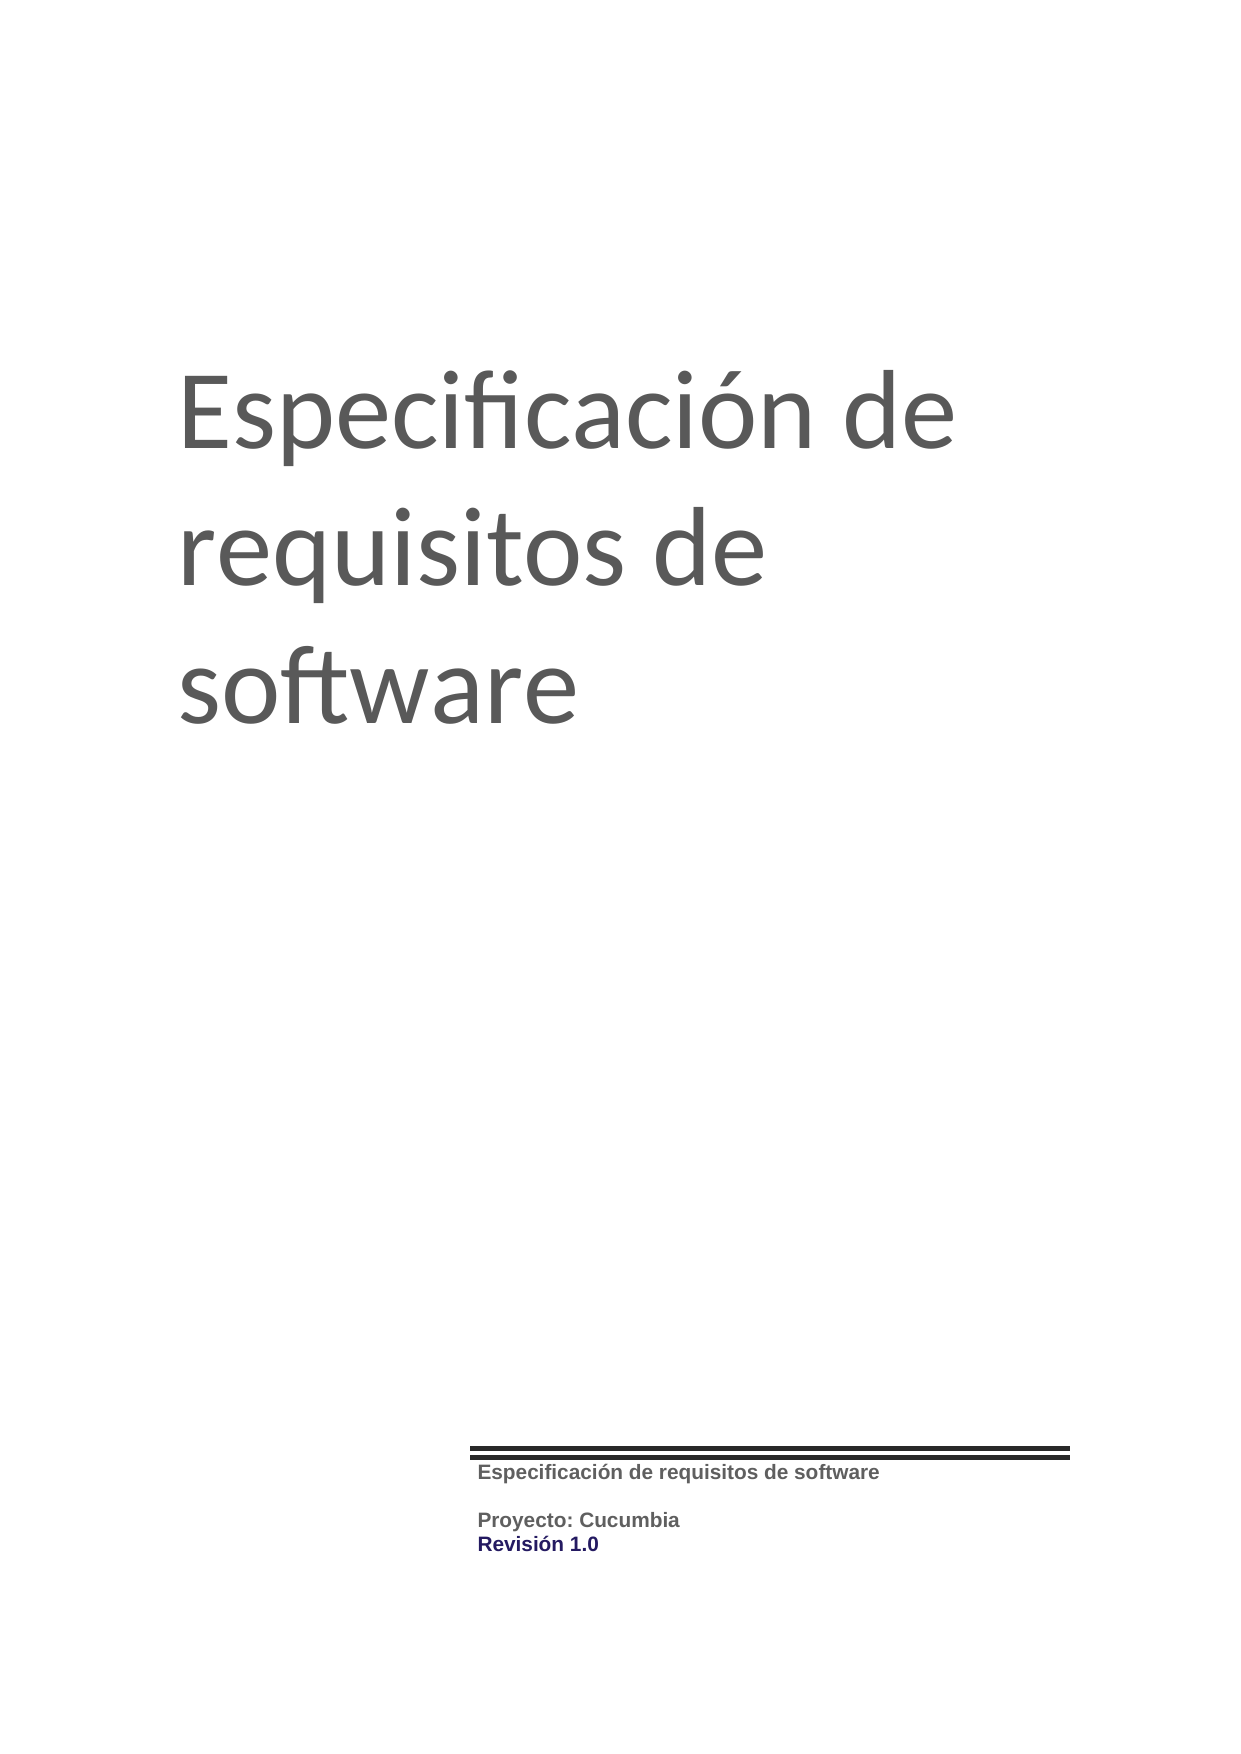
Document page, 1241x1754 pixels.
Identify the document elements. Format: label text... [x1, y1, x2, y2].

text Especificación de requisitos de software [177, 339, 1063, 751]
table_header [470, 1451, 1070, 1455]
table_header Especificación de requisitos de software Proyecto: Cucumbia Revisión 1.0 [470, 1460, 1070, 1556]
